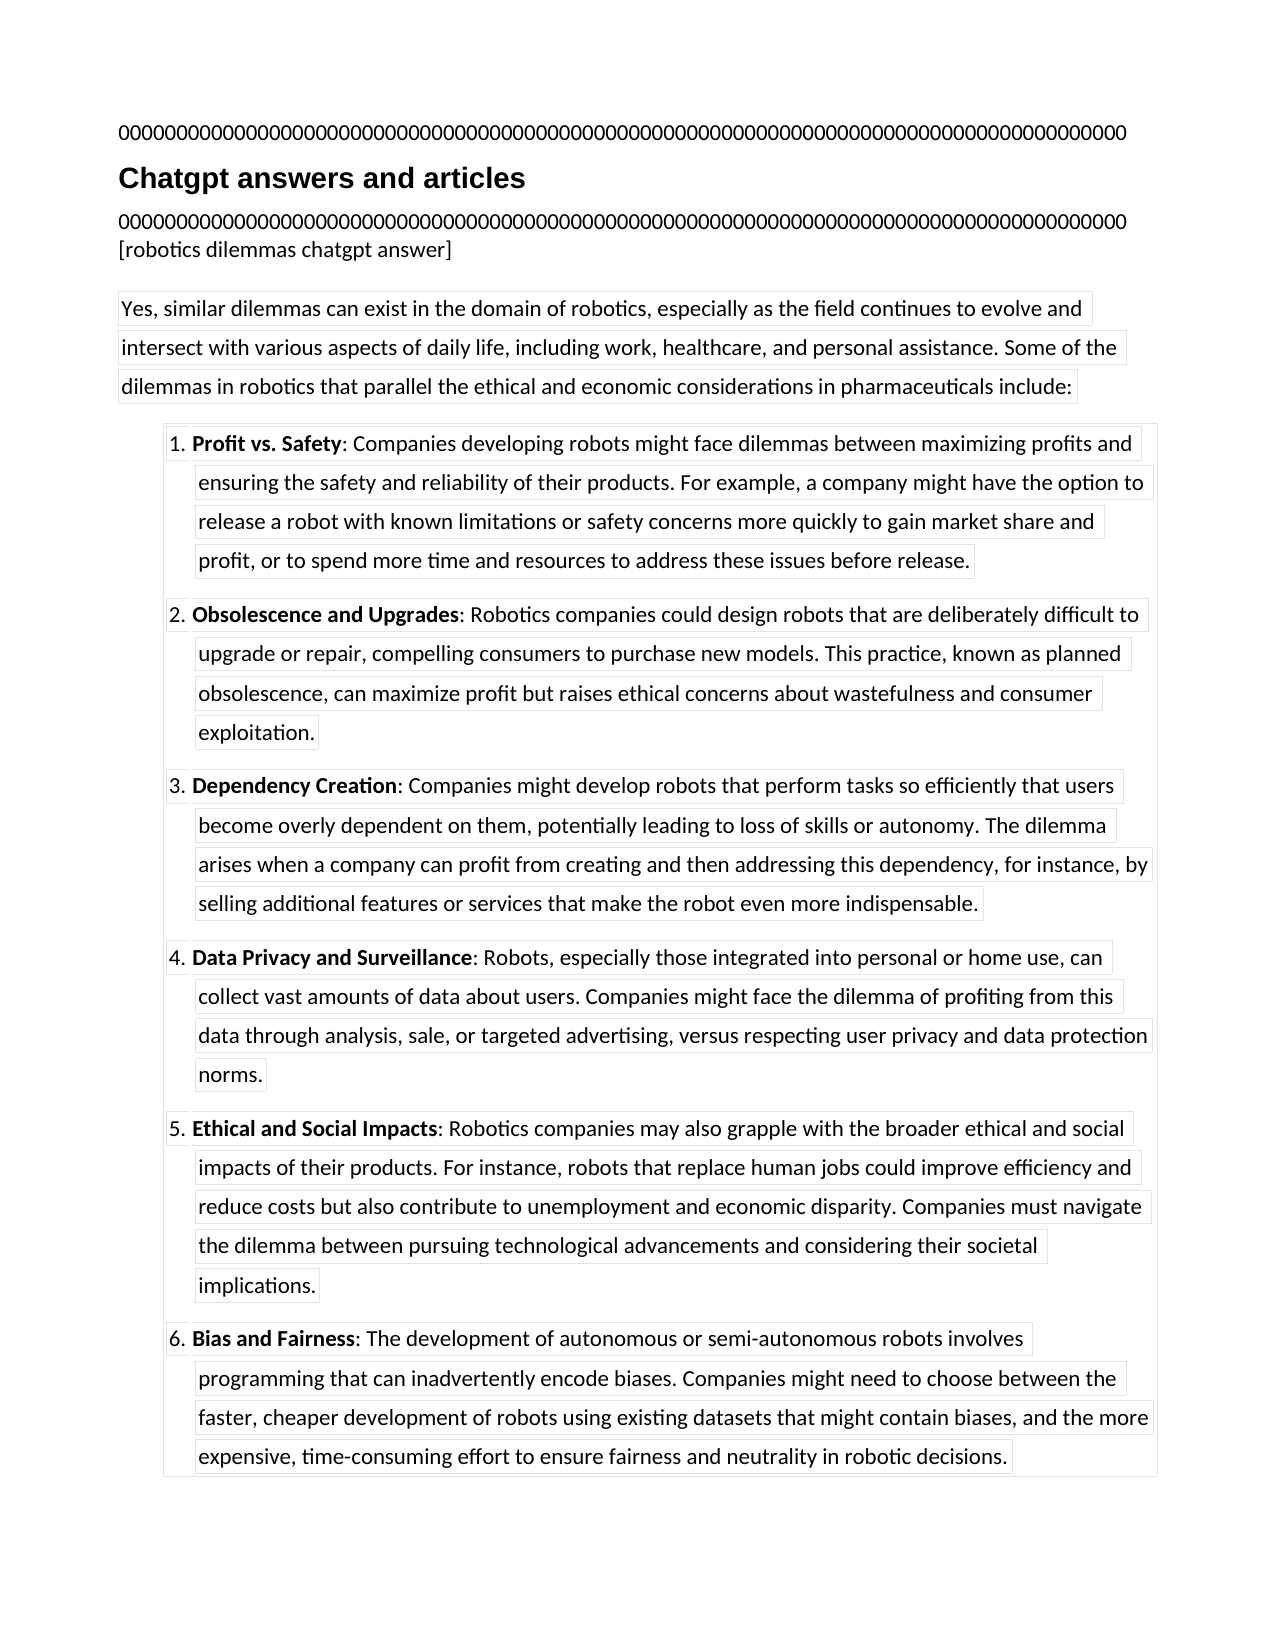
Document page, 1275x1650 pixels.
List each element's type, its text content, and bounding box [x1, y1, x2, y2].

list Data Privacy and Surveillance: Robots, especially those integrated into personal or home use, can collect vast amounts of data about users. Companies might face the dilemma of profiting from this data through analysis, sale, or targeted advertising, versus respecting user privacy and data protection norms. [164, 937, 1157, 1091]
list Bias and Fairness: The development of autonomous or semi-autonomous robots involves programming that can inadvertently encode biases. Companies might need to choose between the faster, cheaper development of robots using existing datasets that might contain biases, and the more expensive, time-consuming effort to ensure fairness and neutrality in robotic decisions. [164, 1318, 1157, 1476]
text 000000000000000000000000000000000000000000000000000000000000000000000000000000000000000 [118, 118, 1157, 146]
list Profit vs. Safety: Companies developing robots might face dilemmas between maximizing profits and ensuring the safety and reliability of their products. For example, a company might have the option to release a robot with known limitations or safety concerns more quickly to gain market share and profit, or to spend more time and resources to address these issues before release. [164, 424, 1157, 578]
list Ethical and Social Impacts: Robotics companies may also grapple with the broader ethical and social impacts of their products. For instance, robots that replace human jobs could improve efficiency and reduce costs but also contribute to unemployment and economic disparity. Companies must navigate the dilemma between pursuing technological advancements and considering their societal implications. [164, 1108, 1157, 1302]
list Obsolescence and Upgrades: Robotics companies could design robots that are deliberately difficult to upgrade or repair, compelling consumers to purchase new models. This practice, known as planned obsolescence, can maximize profit but raises ethical concerns about wastefulness and consumer exploitation. [164, 594, 1157, 749]
subtitle Chatgpt answers and articles [118, 161, 1157, 194]
text Yes, similar dilemmas can exist in the domain of robotics, especially as the field continues to evolve and intersect with various aspects of daily life, including work, healthcare, and personal assistance. Some of the dilemmas in robotics that parallel the ethical and economic considerations in pharmaceuticals include: [118, 291, 1157, 403]
list Dependency Creation: Companies might develop robots that perform tasks so efficiently that users become overly dependent on them, potentially leading to loss of skills or autonomy. The dilemma arises when a company can profit from creating and then addressing this dependency, for instance, by selling additional features or services that make the robot even more indispensable. [164, 766, 1157, 920]
text [robotics dilemmas chatgpt answer] [118, 235, 1157, 263]
text 000000000000000000000000000000000000000000000000000000000000000000000000000000000000000 [118, 207, 1157, 235]
